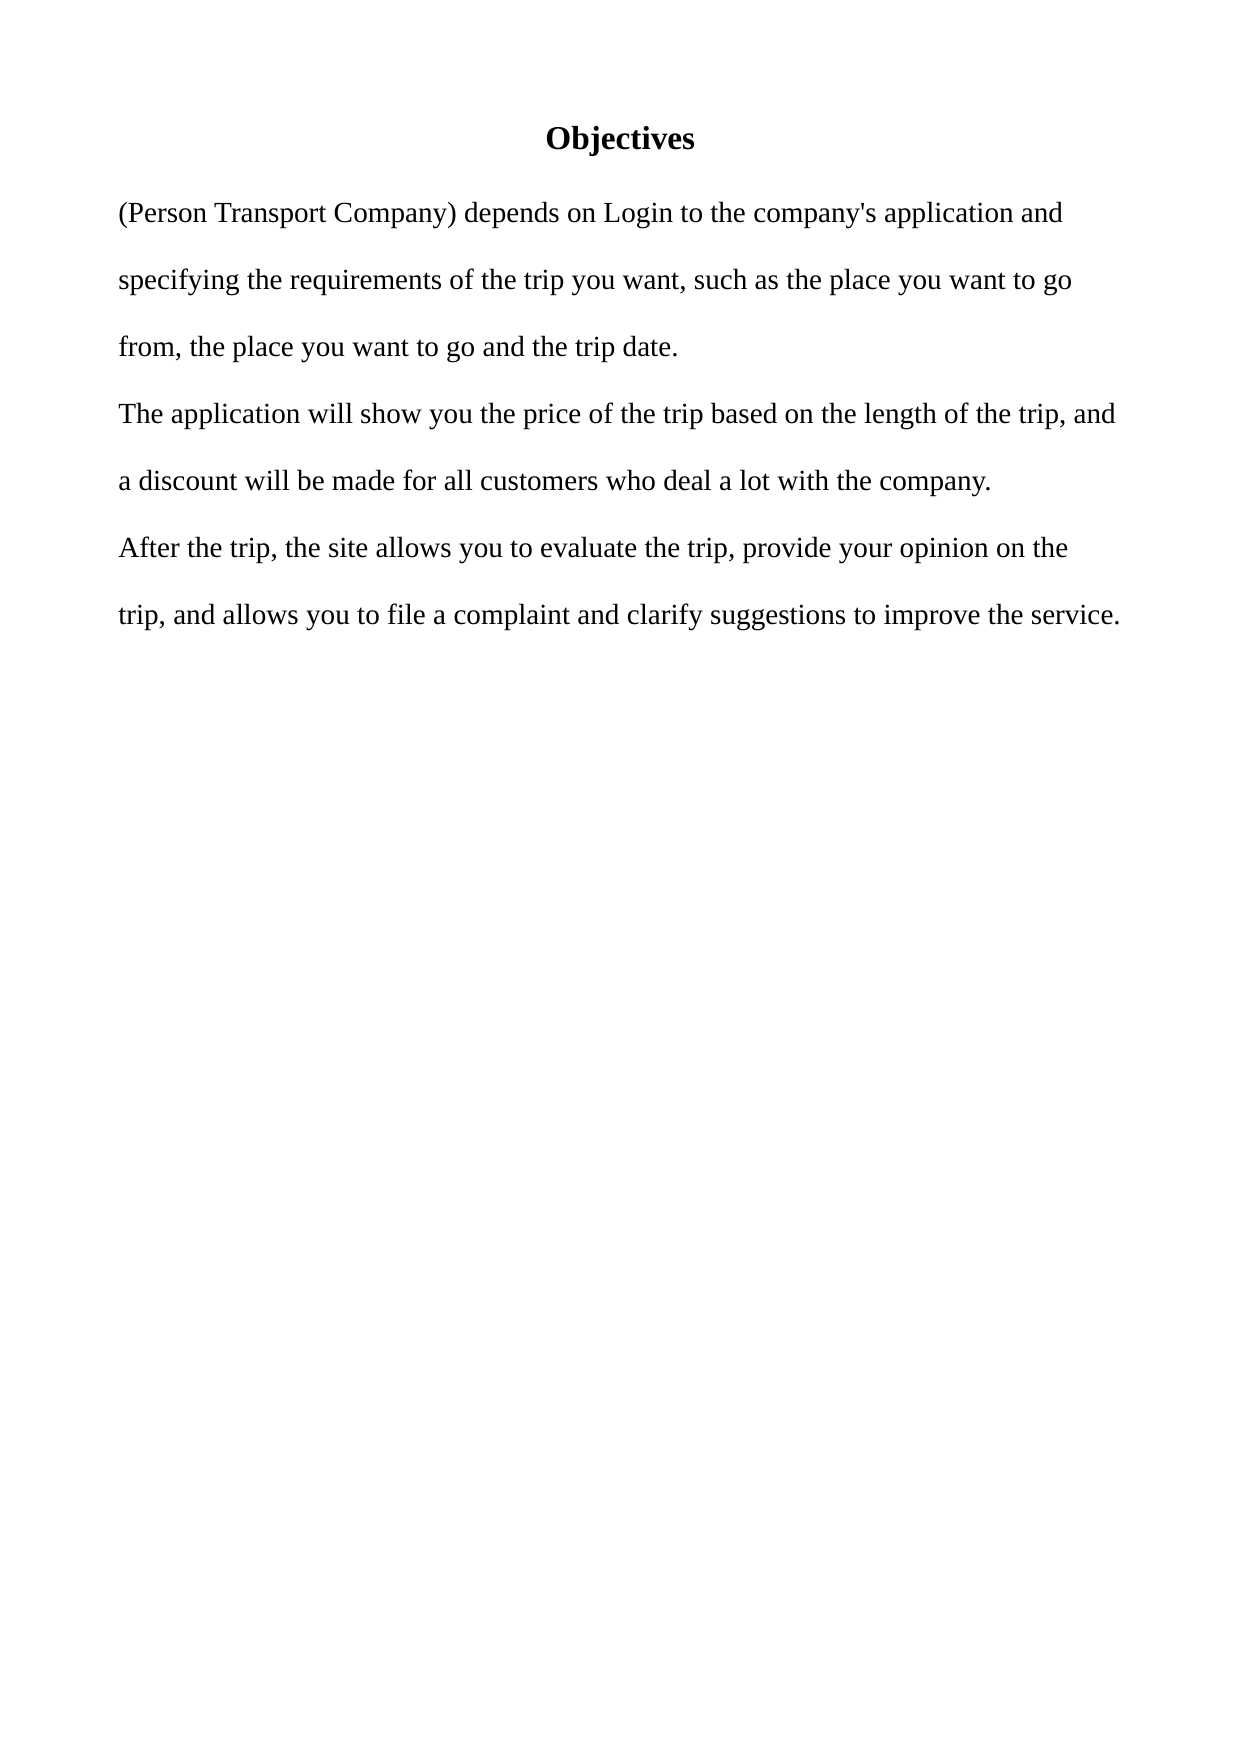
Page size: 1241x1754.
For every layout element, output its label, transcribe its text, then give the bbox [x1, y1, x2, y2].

text After the trip, the site allows you to evaluate the trip, provide your opinion on the trip, and allows you to file a complaint and clarify suggestions to improve the service. [118, 530, 1122, 631]
text Objectives [118, 118, 1122, 156]
text The application will show you the price of the trip based on the length of the trip, and a discount will be made for all customers who deal a lot with the company. [118, 396, 1122, 497]
text (Person Transport Company) depends on Login to the company's application and specifying the requirements of the trip you want, such as the place you want to go from, the place you want to go and the trip date. [118, 195, 1122, 362]
